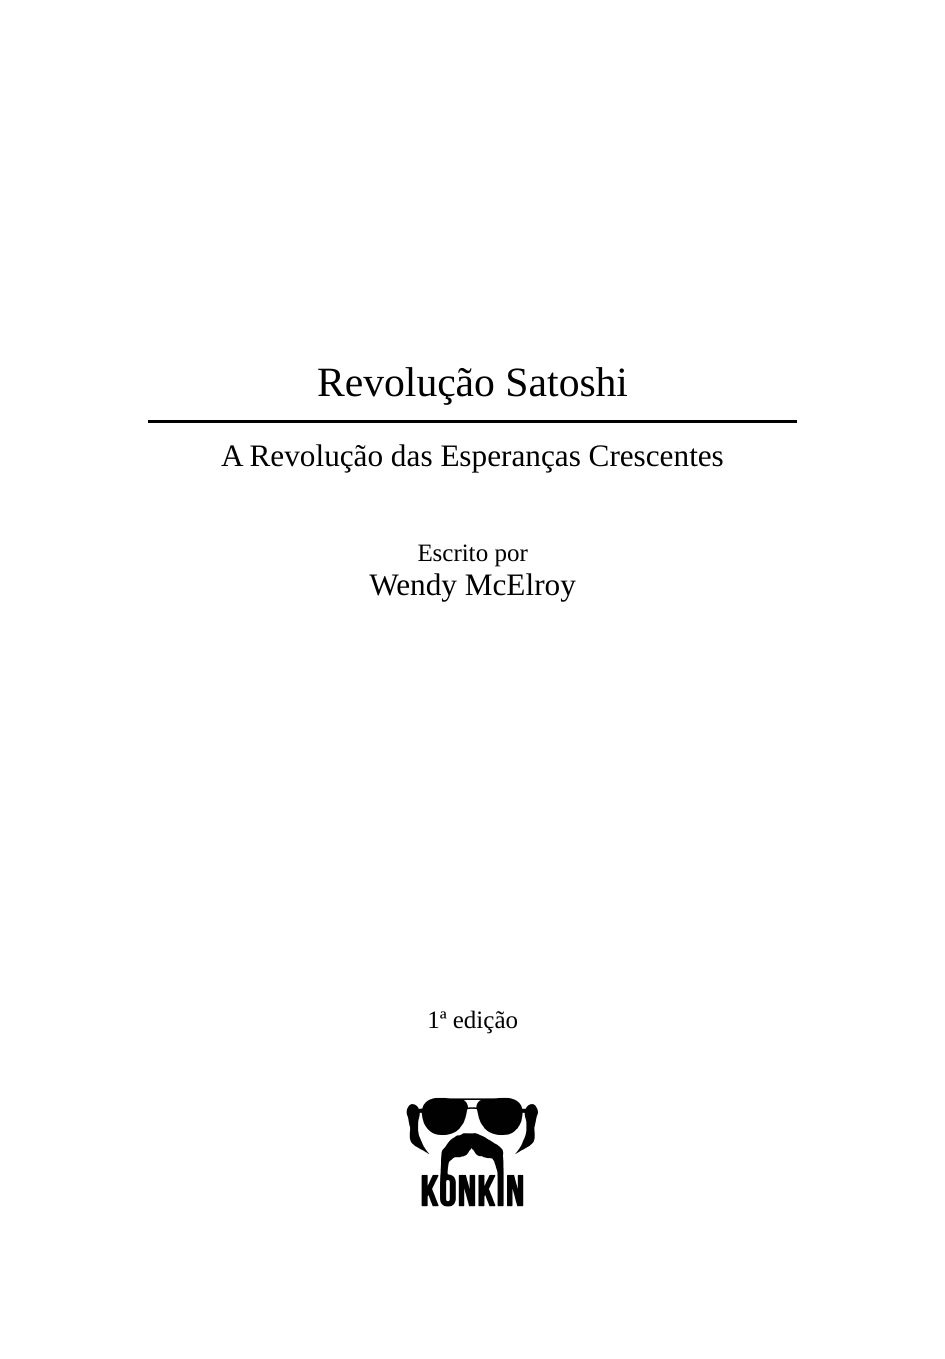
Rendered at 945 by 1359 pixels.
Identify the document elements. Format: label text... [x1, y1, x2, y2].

table_header Revolução Satoshi [148, 358, 797, 420]
table_cell A Revolução das Esperanças Crescentes [148, 423, 797, 473]
text 1ª edição [148, 1005, 797, 1034]
picture [383, 1062, 562, 1240]
text Escrito por [148, 538, 797, 567]
text Wendy McElroy [148, 567, 797, 602]
